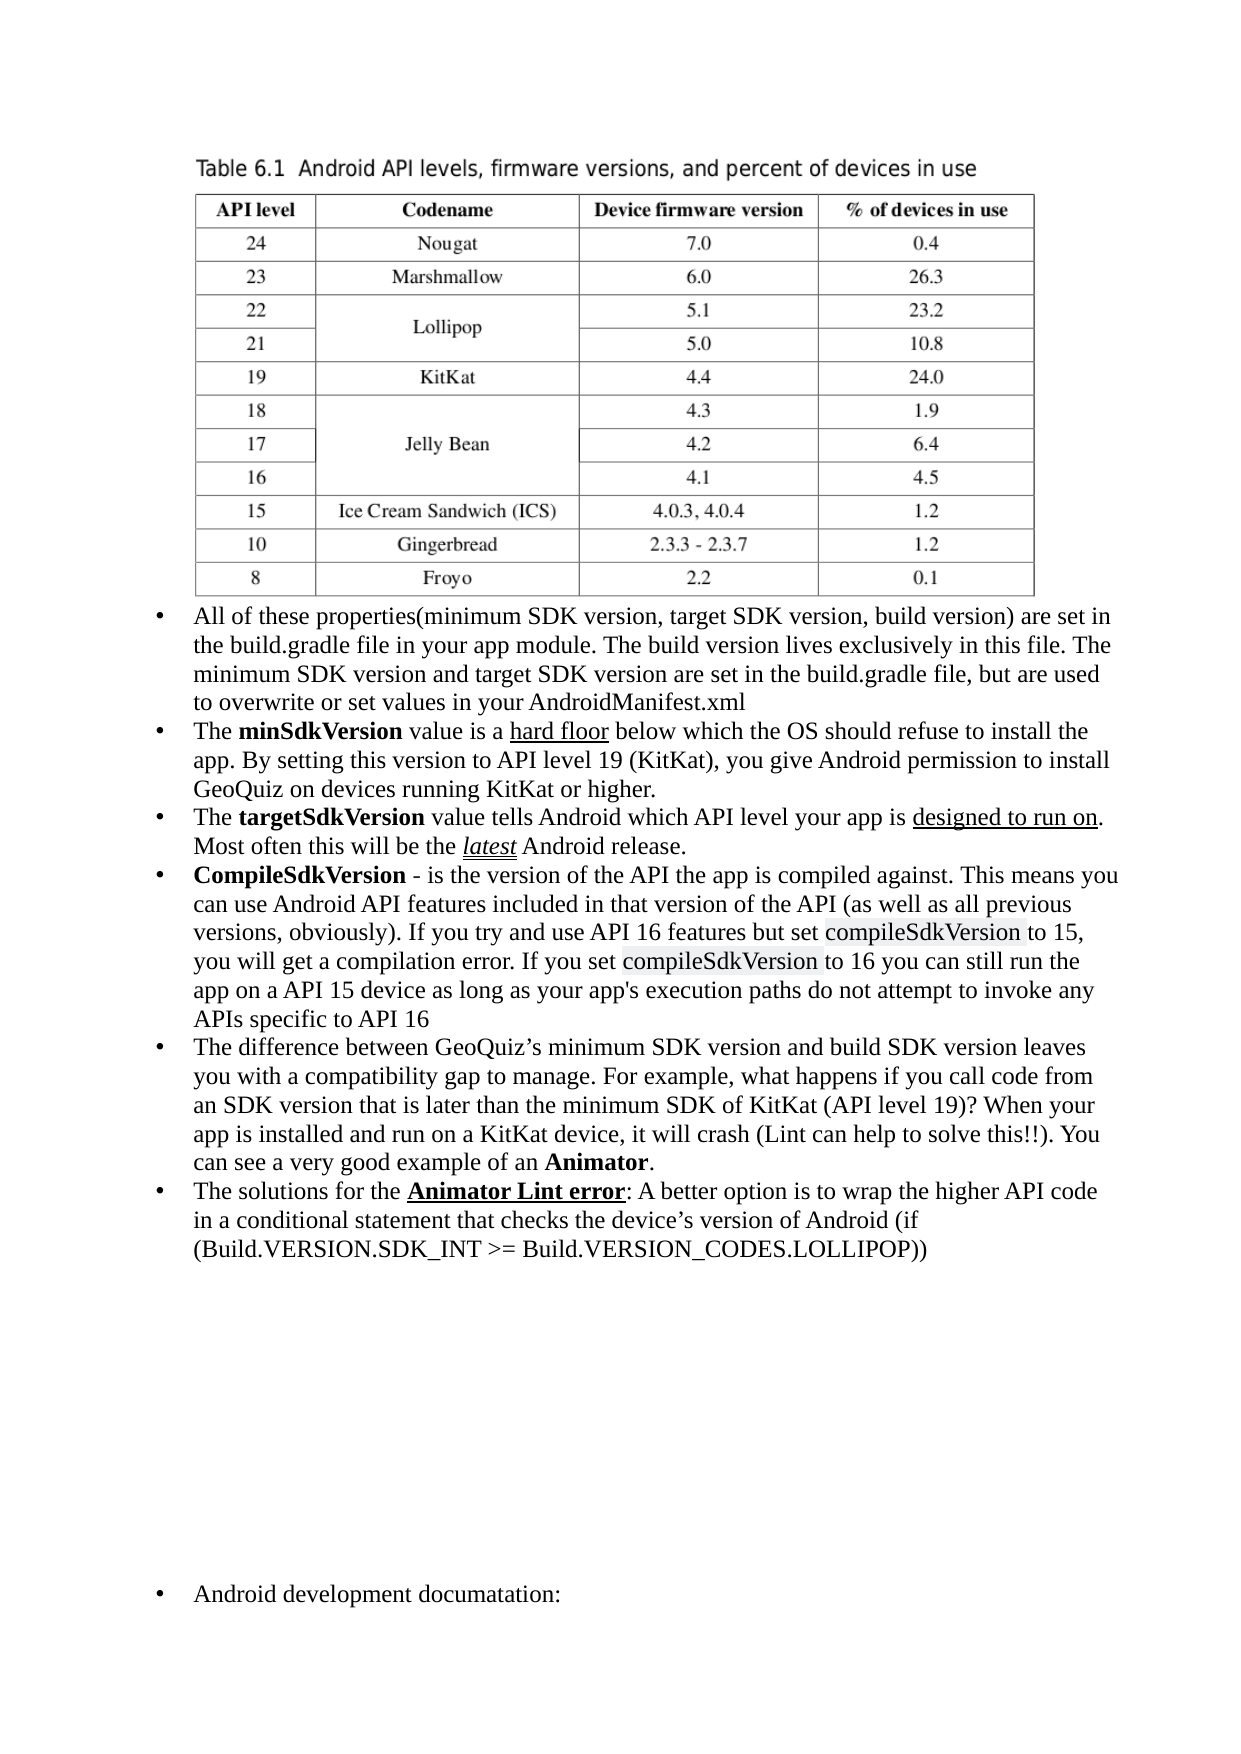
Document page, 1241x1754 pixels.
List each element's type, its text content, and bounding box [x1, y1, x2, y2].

list The solutions for the Animator Lint error: A better option is to wrap the higher API code in a conditional statement that checks the device’s version of Android (if (Build.VERSION.SDK_INT >= Build.VERSION_CODES.LOLLIPOP)) [156, 1176, 1122, 1262]
list All of these properties(minimum SDK version, target SDK version, build version) are set in the build.gradle file in your app module. The build version lives exclusively in this file. The minimum SDK version and target SDK version are set in the build.gradle file, but are used to overwrite or set values in your AndroidManifest.xml [156, 147, 1122, 716]
picture [194, 146, 1047, 602]
list The targetSdkVersion value tells Android which API level your app is designed to run on. Most often this will be the latest Android release. [156, 802, 1122, 860]
list CompileSdkVersion - is the version of the API the app is compiled against. This means you can use Android API features included in that version of the API (as well as all previous versions, obviously). If you try and use API 16 features but set compileSdkVersion to 15, you will get a compilation error. If you set compileSdkVersion to 16 you can still run the app on a API 15 device as long as your app's execution paths do not attempt to invoke any APIs specific to API 16 [156, 860, 1122, 1032]
list Android development documatation: [156, 1579, 1122, 1607]
list The minSdkVersion value is a hard floor below which the OS should refuse to install the app. By setting this version to API level 19 (KitKat), you give Android permission to install GeoQuiz on devices running KitKat or higher. [156, 716, 1122, 802]
list The difference between GeoQuiz’s minimum SDK version and build SDK version leaves you with a compatibility gap to manage. For example, what happens if you call code from an SDK version that is later than the minimum SDK of KitKat (API level 19)? When your app is installed and run on a KitKat device, it will crash (Lint can help to solve this!!). You can see a very good example of an Animator. [156, 1032, 1122, 1176]
